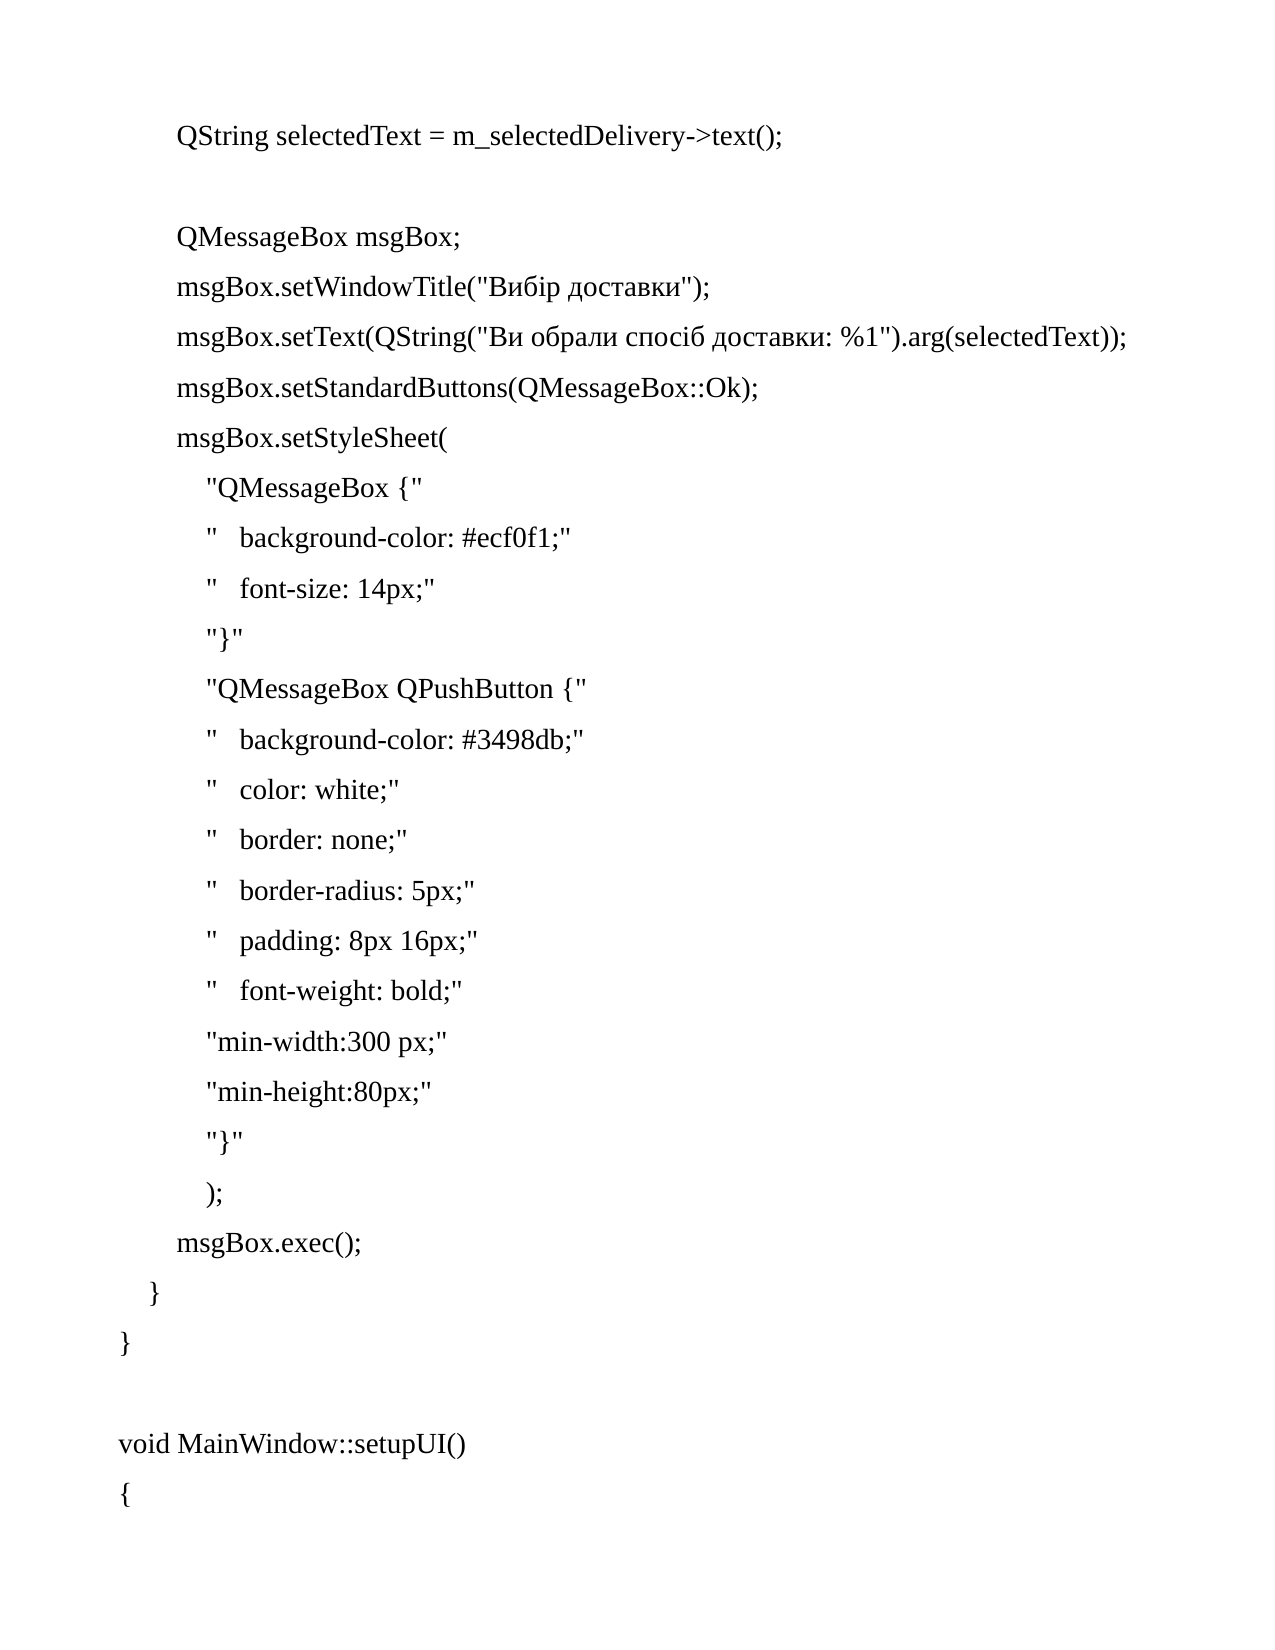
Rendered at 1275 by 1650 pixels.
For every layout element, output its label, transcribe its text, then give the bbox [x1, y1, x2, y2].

text msgBox.exec(); [118, 1225, 1157, 1258]
text "min-width:300 px;" [118, 1024, 1157, 1057]
text "QMessageBox {" [118, 470, 1157, 504]
text QString selectedText = m_selectedDelivery->text(); [118, 118, 1157, 152]
text msgBox.setStandardButtons(QMessageBox::Ok); [118, 370, 1157, 403]
text " padding: 8px 16px;" [118, 923, 1157, 957]
text " border: none;" [118, 822, 1157, 856]
text " background-color: #ecf0f1;" [118, 521, 1157, 554]
text msgBox.setText(QString("Ви обрали спосіб доставки: %1").arg(selectedText)); [118, 319, 1157, 353]
text { [118, 1477, 1157, 1510]
text " color: white;" [118, 772, 1157, 806]
text " font-size: 14px;" [118, 571, 1157, 604]
text "min-height:80px;" [118, 1074, 1157, 1108]
text msgBox.setWindowTitle("Вибір доставки"); [118, 269, 1157, 303]
text "}" [118, 1124, 1157, 1158]
text "}" [118, 621, 1157, 655]
text void MainWindow::setupUI() [118, 1426, 1157, 1460]
text ); [118, 1175, 1157, 1208]
text msgBox.setStyleSheet( [118, 420, 1157, 453]
text } [118, 1326, 1157, 1359]
text " border-radius: 5px;" [118, 873, 1157, 906]
text QMessageBox msgBox; [118, 219, 1157, 252]
text " background-color: #3498db;" [118, 722, 1157, 755]
text } [118, 1275, 1157, 1309]
text "QMessageBox QPushButton {" [118, 672, 1157, 705]
text " font-weight: bold;" [118, 973, 1157, 1007]
